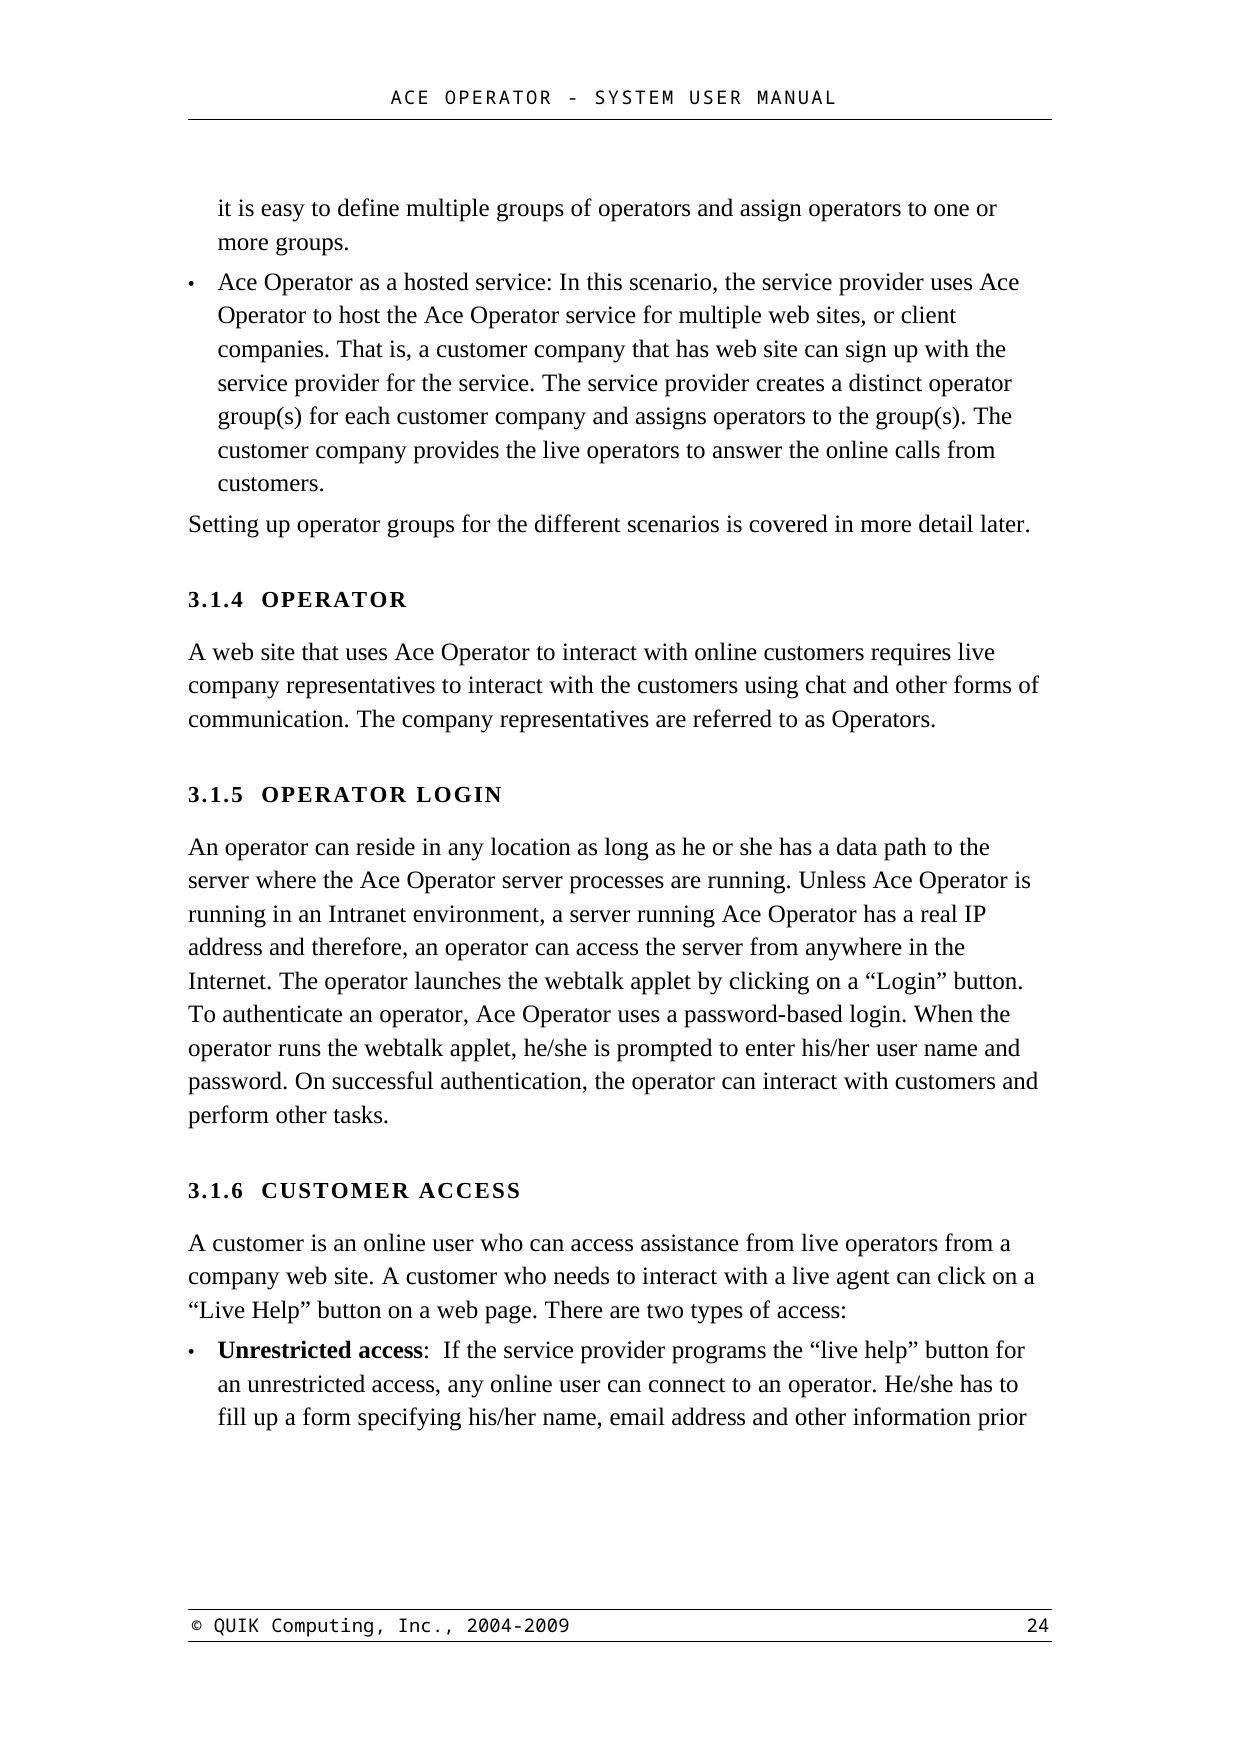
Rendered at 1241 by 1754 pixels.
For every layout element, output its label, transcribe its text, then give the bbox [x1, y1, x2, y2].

list it is easy to define multiple groups of operators and assign operators to one or more groups. [188, 194, 1052, 255]
text Setting up operator groups for the different scenarios is covered in more detail later. [188, 509, 1052, 537]
text A web site that uses Ace Operator to interact with online customers requires live company representatives to interact with the customers using chat and other forms of communication. The company representatives are referred to as Operators. [188, 637, 1052, 732]
subtitle Operator [188, 587, 1052, 613]
text A customer is an online user who can access assistance from live operators from a company web site. A customer who needs to interact with a live agent can click on a “Live Help” button on a web page. There are two types of access: [188, 1229, 1052, 1324]
list Unrestricted access: If the service provider programs the “live help” button for an unrestricted access, any online user can connect to an operator. He/she has to fill up a form specifying his/her name, email address and other information prior [188, 1336, 1052, 1431]
subtitle Operator Login [188, 782, 1052, 808]
subtitle Customer Access [188, 1178, 1052, 1204]
text An operator can reside in any location as long as he or she has a data path to the server where the Ace Operator server processes are running. Unless Ace Operator is running in an Intranet environment, a server running Ace Operator has a real IP address and therefore, an operator can access the server from anywhere in the Internet. The operator launches the webtalk applet by clicking on a “Login” button. To authenticate an operator, Ace Operator uses a password-based login. When the operator runs the webtalk applet, he/she is prompted to enter his/her user name and password. On successful authentication, the operator can interact with customers and perform other tasks. [188, 832, 1052, 1129]
list Ace Operator as a hosted service: In this scenario, the service provider uses Ace Operator to host the Ace Operator service for multiple web sites, or client companies. That is, a customer company that has web site can sign up with the service provider for the service. The service provider creates a distinct operator group(s) for each customer company and assigns operators to the group(s). The customer company provides the live operators to answer the online calls from customers. [188, 268, 1052, 497]
